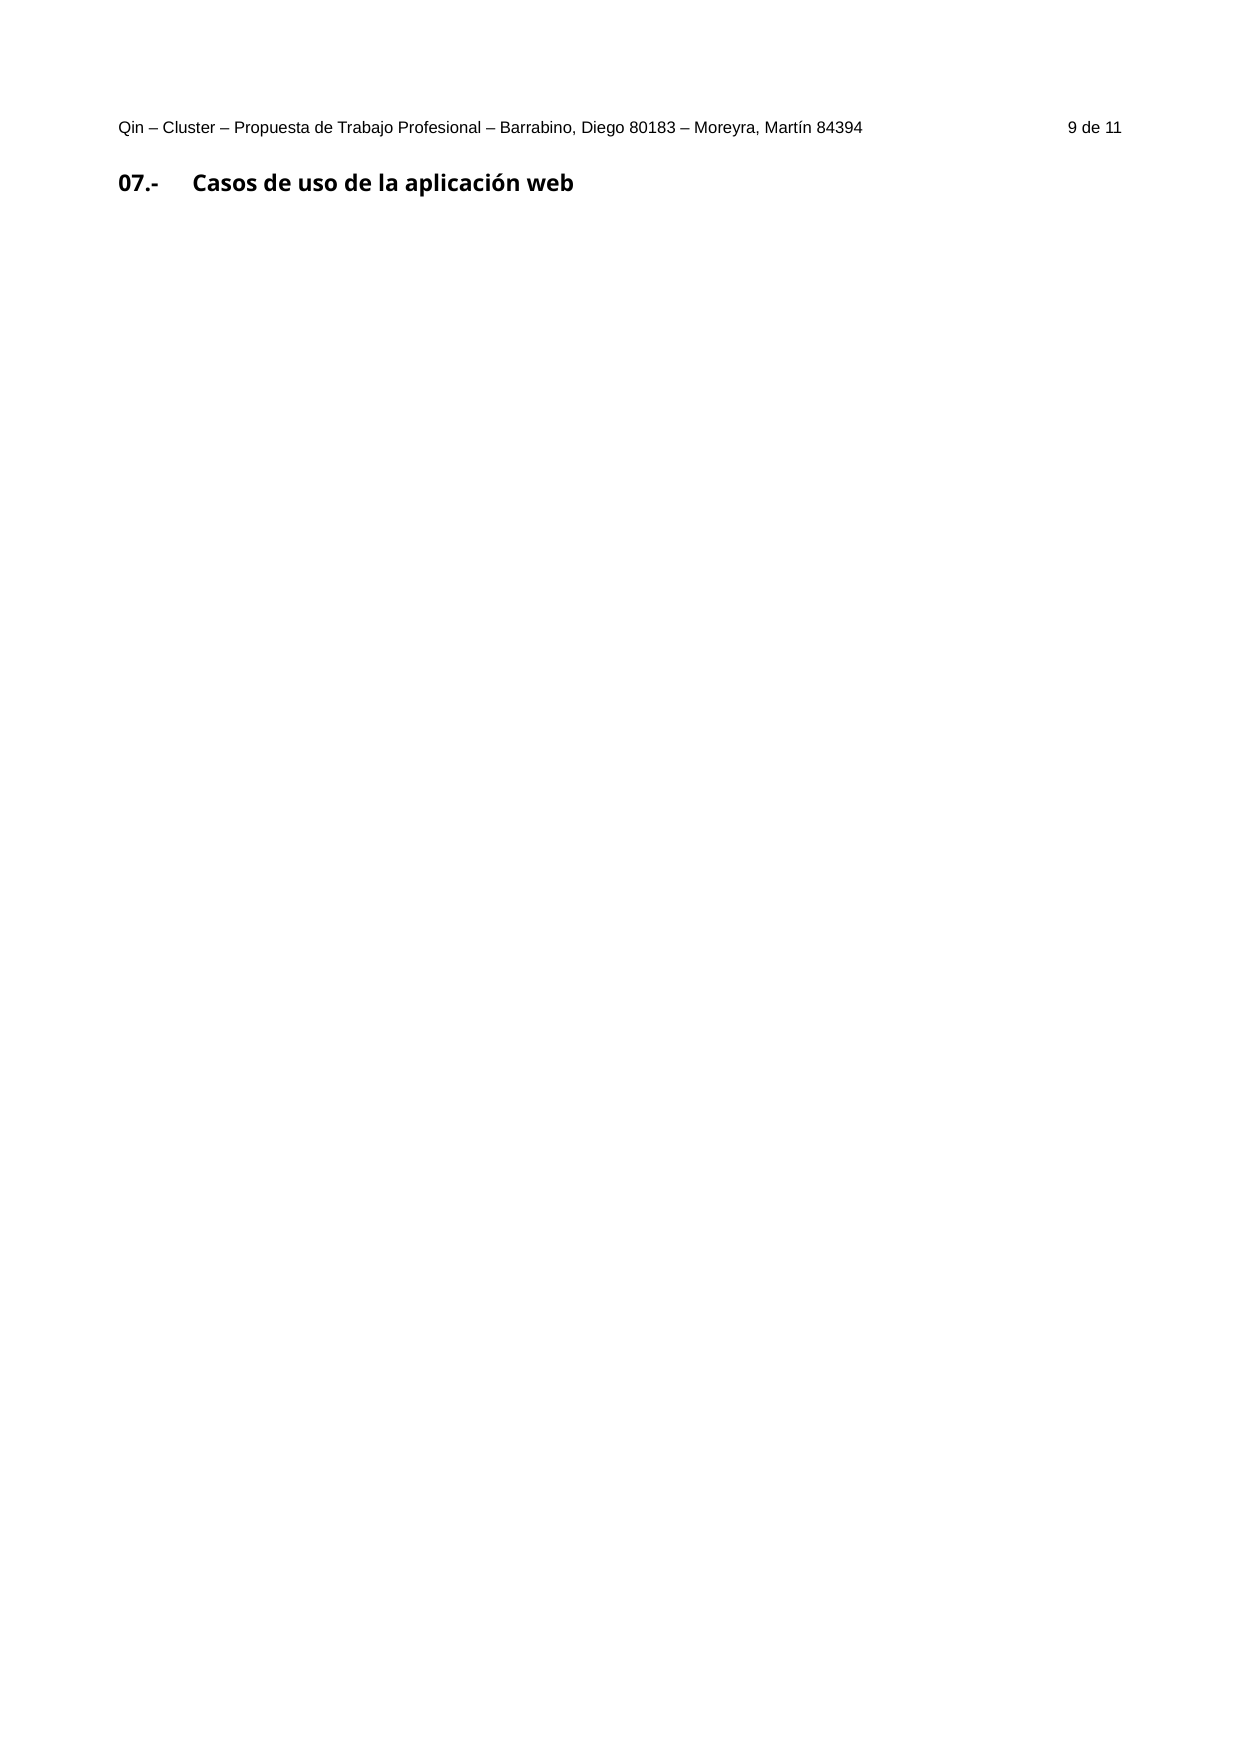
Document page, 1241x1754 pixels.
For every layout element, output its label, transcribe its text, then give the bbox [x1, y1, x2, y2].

text 07.- Casos de uso de la aplicación web [118, 167, 1122, 198]
